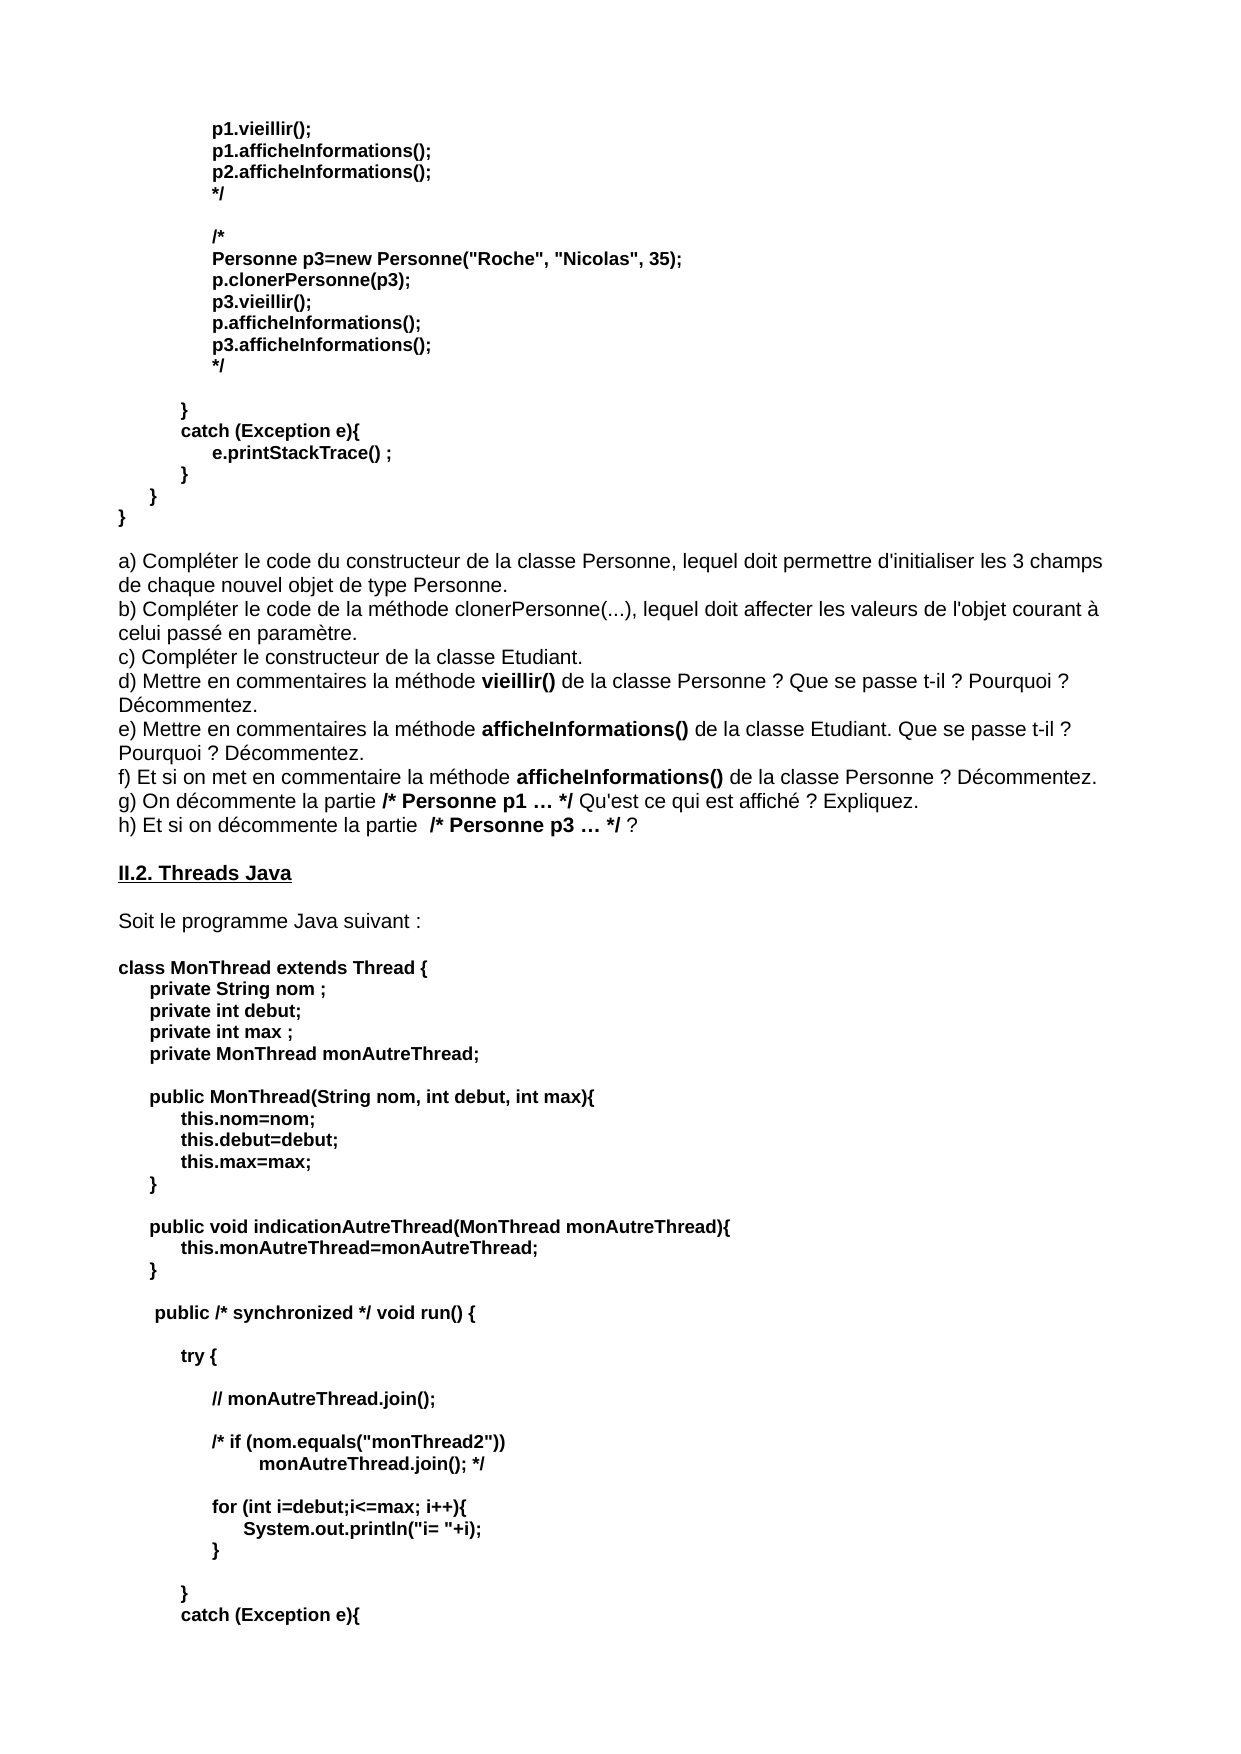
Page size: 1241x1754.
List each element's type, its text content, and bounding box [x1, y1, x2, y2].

text System.out.println("i= "+i); [118, 1517, 1122, 1539]
text for (int i=debut;i<=max; i++){ [118, 1496, 1122, 1517]
text } [118, 1172, 1122, 1194]
text /* [118, 226, 1122, 247]
text } [118, 463, 1122, 485]
text f) Et si on met en commentaire la méthode afficheInformations() de la classe Personne ? Décommentez. [118, 765, 1122, 789]
text private int max ; [118, 1021, 1122, 1043]
text g) On décommente la partie /* Personne p1 … */ Qu'est ce qui est affiché ? Expliquez. [118, 789, 1122, 813]
text p.afficheInformations(); [118, 312, 1122, 334]
text public /* synchronized */ void run() { [118, 1302, 1122, 1323]
text p3.afficheInformations(); [118, 334, 1122, 355]
text e) Mettre en commentaires la méthode afficheInformations() de la classe Etudiant. Que se passe t-il ? Pourquoi ? Décommentez. [118, 717, 1122, 765]
text a) Compléter le code du constructeur de la classe Personne, lequel doit permettre d'initialiser les 3 champs de chaque nouvel objet de type Personne. [118, 549, 1122, 597]
text catch (Exception e){ [118, 420, 1122, 442]
text } [118, 1582, 1122, 1603]
text } [118, 1258, 1122, 1280]
text /* if (nom.equals("monThread2")) [118, 1431, 1122, 1453]
text } [118, 485, 1122, 506]
text c) Compléter le constructeur de la classe Etudiant. [118, 645, 1122, 669]
text e.printStackTrace() ; [118, 442, 1122, 463]
text catch (Exception e){ [118, 1603, 1122, 1625]
text p.clonerPersonne(p3); [118, 269, 1122, 291]
text b) Compléter le code de la méthode clonerPersonne(...), lequel doit affecter les valeurs de l'objet courant à celui passé en paramètre. [118, 597, 1122, 645]
text p2.afficheInformations(); [118, 161, 1122, 183]
text monAutreThread.join(); */ [118, 1453, 1122, 1474]
text class MonThread extends Thread { [118, 957, 1122, 978]
text this.debut=debut; [118, 1129, 1122, 1151]
text */ [118, 183, 1122, 204]
text this.monAutreThread=monAutreThread; [118, 1237, 1122, 1258]
text Personne p3=new Personne("Roche", "Nicolas", 35); [118, 247, 1122, 269]
text private MonThread monAutreThread; [118, 1043, 1122, 1064]
text public void indicationAutreThread(MonThread monAutreThread){ [118, 1215, 1122, 1237]
text // monAutreThread.join(); [118, 1388, 1122, 1409]
text } [118, 506, 1122, 528]
text Soit le programme Java suivant : [118, 909, 1122, 933]
text private String nom ; [118, 978, 1122, 1000]
text d) Mettre en commentaires la méthode vieillir() de la classe Personne ? Que se passe t-il ? Pourquoi ? Décommentez. [118, 669, 1122, 717]
text h) Et si on décommente la partie /* Personne p3 … */ ? [118, 813, 1122, 837]
text } [118, 398, 1122, 420]
text try { [118, 1345, 1122, 1366]
text */ [118, 355, 1122, 377]
text private int debut; [118, 1000, 1122, 1021]
text II.2. Threads Java [118, 861, 1122, 885]
text p1.vieillir(); [118, 118, 1122, 140]
text } [118, 1539, 1122, 1560]
text this.max=max; [118, 1151, 1122, 1172]
text public MonThread(String nom, int debut, int max){ [118, 1086, 1122, 1108]
text p1.afficheInformations(); [118, 140, 1122, 161]
text p3.vieillir(); [118, 291, 1122, 312]
text this.nom=nom; [118, 1108, 1122, 1129]
